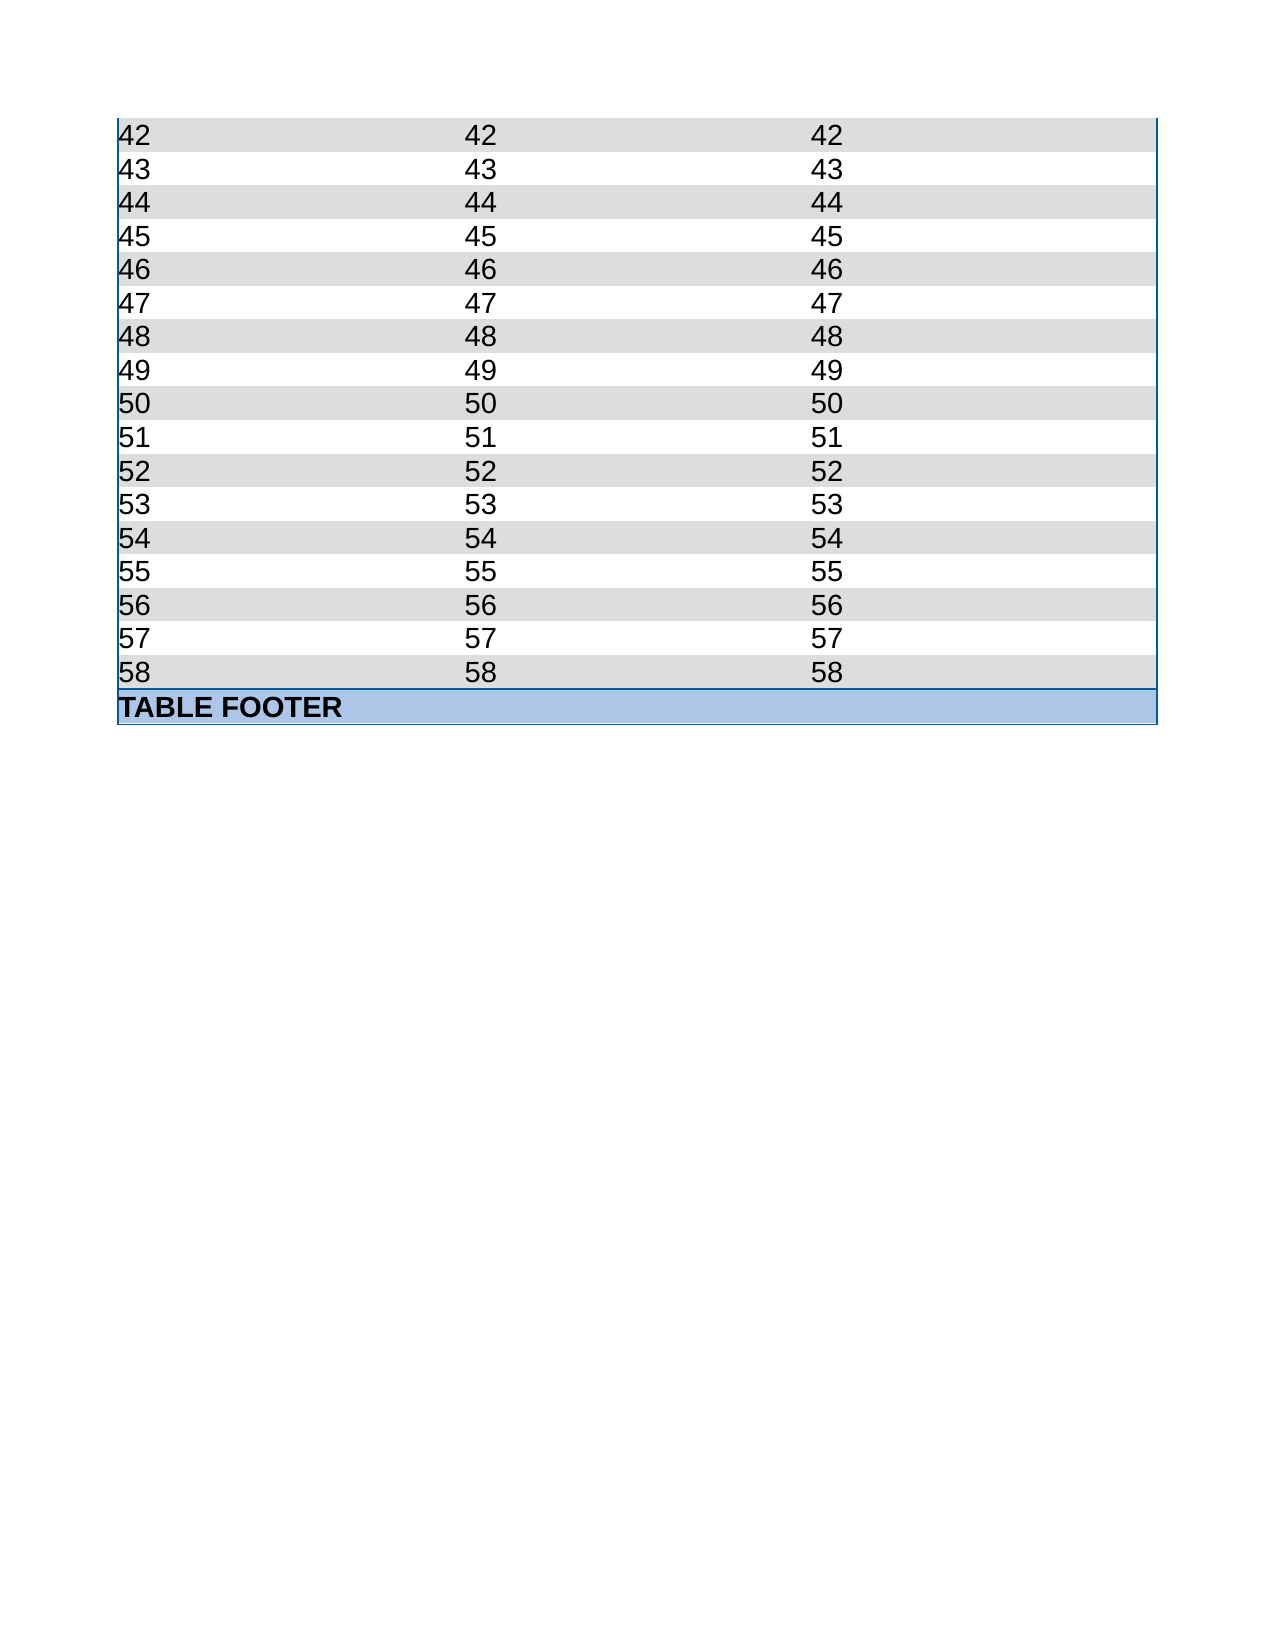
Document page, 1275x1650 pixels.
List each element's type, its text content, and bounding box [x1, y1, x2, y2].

table_cell 51 [811, 420, 1156, 453]
table_cell 56 [811, 588, 1156, 621]
table_cell 58 [464, 655, 811, 688]
table_cell 44 [464, 185, 811, 219]
table_cell 51 [119, 420, 464, 453]
table_cell 48 [119, 319, 464, 353]
table_cell 57 [464, 621, 811, 655]
table_cell 47 [119, 286, 464, 319]
table_cell 58 [811, 655, 1156, 688]
table_cell [811, 690, 1156, 723]
table_cell 49 [811, 353, 1156, 386]
table_cell 58 [119, 655, 464, 688]
table_cell 45 [119, 219, 464, 252]
table_cell 46 [119, 252, 464, 286]
table_cell 48 [464, 319, 811, 353]
table_cell 45 [811, 219, 1156, 252]
table_cell 50 [119, 386, 464, 420]
table_cell 55 [464, 554, 811, 588]
table_cell 56 [119, 588, 464, 621]
table_cell 42 [119, 118, 464, 152]
table_cell 54 [811, 521, 1156, 554]
table_cell 54 [464, 521, 811, 554]
table_cell 52 [119, 454, 464, 487]
table_cell 44 [811, 185, 1156, 219]
table_cell 51 [464, 420, 811, 453]
table_cell 57 [811, 621, 1156, 655]
table_cell 56 [464, 588, 811, 621]
table_cell [464, 690, 811, 723]
table_cell 53 [119, 487, 464, 521]
table_cell 47 [464, 286, 811, 319]
table_cell 53 [464, 487, 811, 521]
table_cell 42 [811, 118, 1156, 152]
table_cell 45 [464, 219, 811, 252]
table_cell 53 [811, 487, 1156, 521]
table_cell 44 [119, 185, 464, 219]
table_cell 52 [811, 454, 1156, 487]
table_cell 49 [464, 353, 811, 386]
table_cell 50 [464, 386, 811, 420]
table_cell 49 [119, 353, 464, 386]
table_cell TABLE FOOTER [119, 690, 464, 723]
table_cell 52 [464, 454, 811, 487]
table_cell 50 [811, 386, 1156, 420]
table_cell 42 [464, 118, 811, 152]
table_cell 55 [119, 554, 464, 588]
table_cell 55 [811, 554, 1156, 588]
table_cell 57 [119, 621, 464, 655]
table_cell 46 [464, 252, 811, 286]
table_cell 43 [811, 152, 1156, 185]
table_cell 48 [811, 319, 1156, 353]
table_cell 47 [811, 286, 1156, 319]
table_cell 43 [464, 152, 811, 185]
table_cell 43 [119, 152, 464, 185]
table_cell 54 [119, 521, 464, 554]
table_cell 46 [811, 252, 1156, 286]
